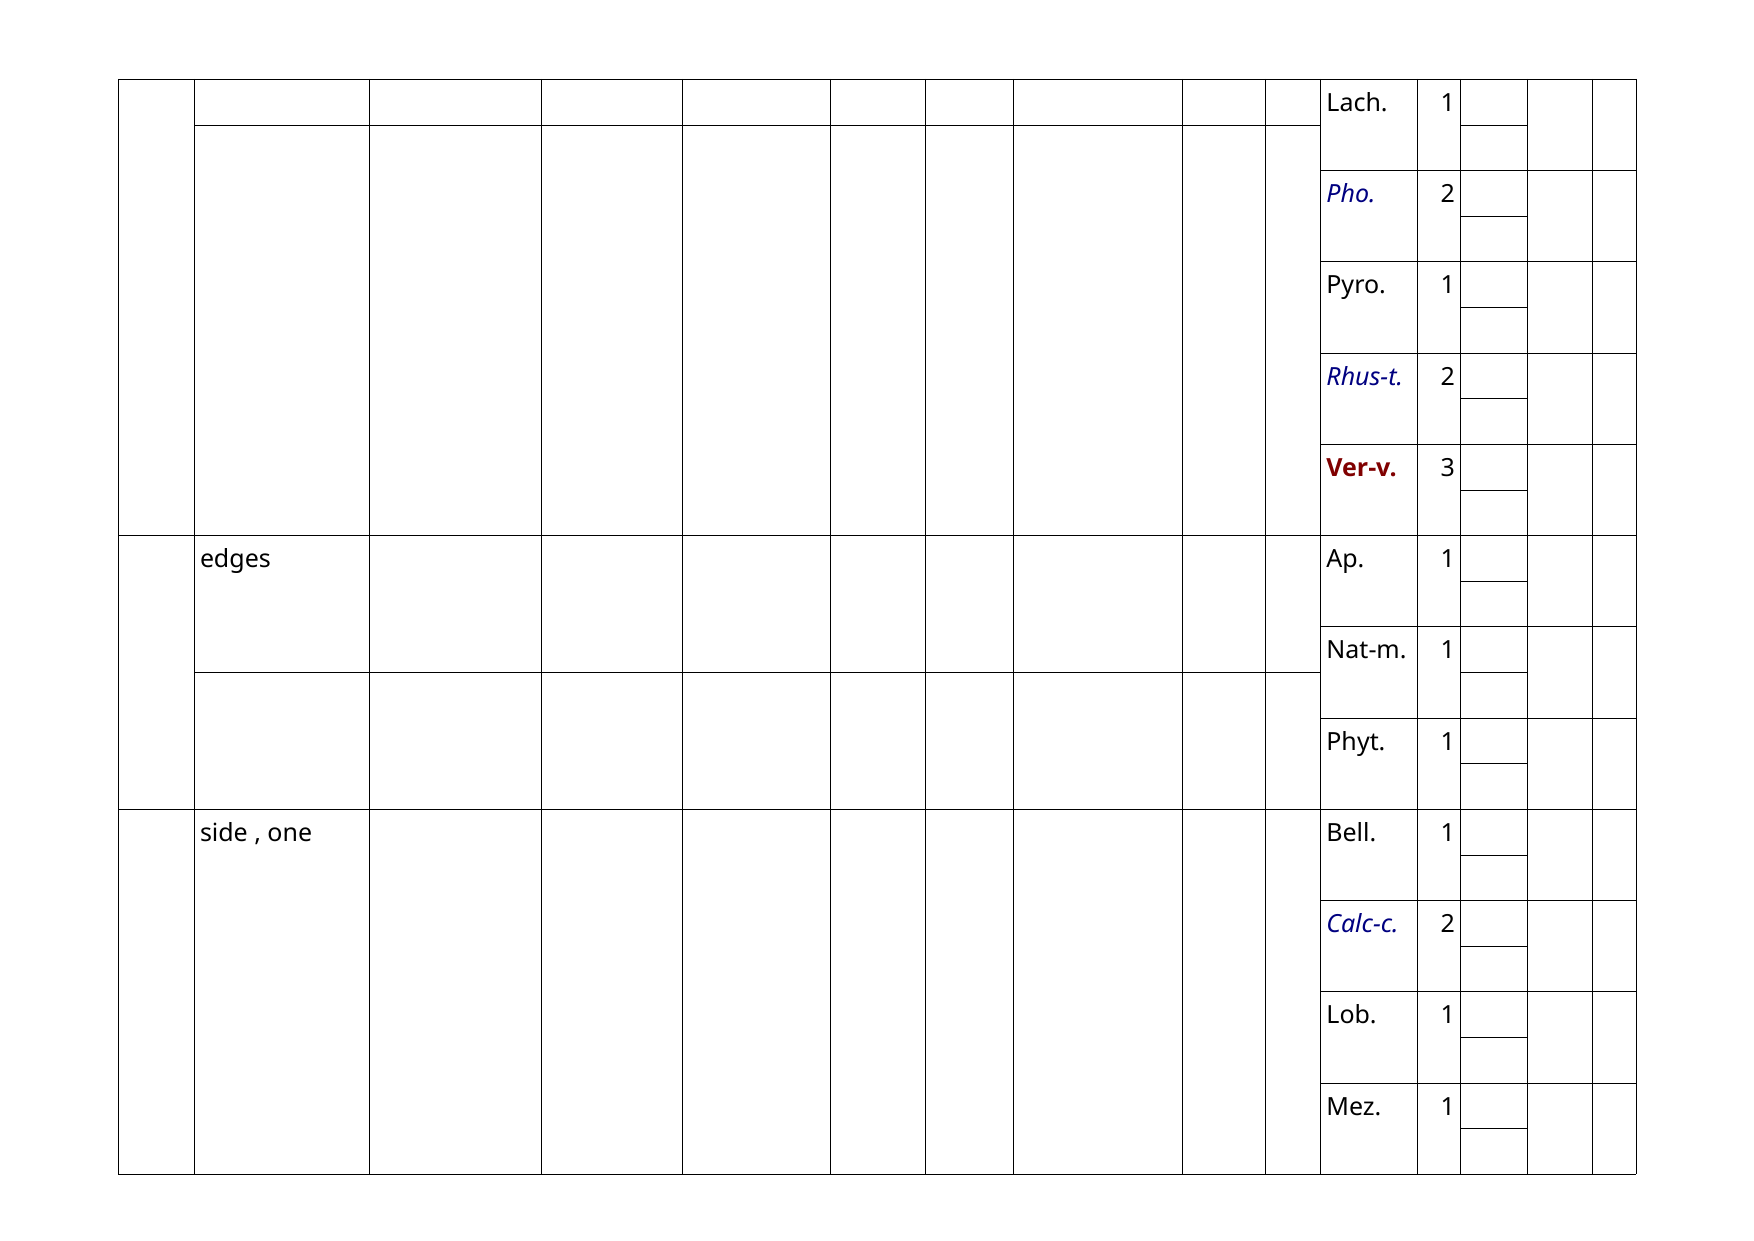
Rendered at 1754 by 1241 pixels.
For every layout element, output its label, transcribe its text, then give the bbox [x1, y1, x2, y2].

table_cell [1461, 856, 1527, 900]
table_cell Lach. [1321, 80, 1417, 170]
table_cell [119, 80, 194, 535]
table_cell [1593, 171, 1636, 261]
table_cell [370, 536, 541, 672]
table_cell [1528, 354, 1592, 444]
table_cell [1528, 719, 1592, 809]
table_cell [1461, 627, 1527, 672]
table_cell 3 [1418, 445, 1460, 535]
table_cell [926, 673, 1013, 809]
table_cell [1528, 445, 1592, 535]
table_cell [1461, 80, 1527, 124]
table_cell [542, 673, 682, 809]
table_cell [119, 810, 194, 1174]
table_cell Rhus-t. [1321, 354, 1417, 444]
table_cell [831, 80, 925, 124]
table_cell [1461, 445, 1527, 489]
table_cell [1461, 719, 1527, 763]
table_cell [1461, 673, 1527, 718]
table_cell [1461, 810, 1527, 854]
table_cell [683, 536, 830, 672]
table_cell [1183, 80, 1265, 124]
table_cell [683, 810, 830, 1174]
table_cell [1461, 399, 1527, 444]
table_cell [1461, 1038, 1527, 1083]
table_cell [1528, 810, 1592, 900]
table_cell [1461, 308, 1527, 353]
table_cell Pho. [1321, 171, 1417, 261]
table_cell [1014, 126, 1182, 535]
table_cell [1266, 536, 1320, 672]
table_cell [542, 536, 682, 672]
table_cell [683, 126, 830, 535]
table_cell [1014, 536, 1182, 672]
table_cell [1593, 262, 1636, 353]
table_cell 1 [1418, 719, 1460, 809]
table_cell 2 [1418, 171, 1460, 261]
table_cell [1593, 992, 1636, 1083]
table_cell [1461, 491, 1527, 535]
table_cell Bell. [1321, 810, 1417, 900]
table_cell [1593, 80, 1636, 170]
table_cell [1461, 582, 1527, 626]
table_cell [1014, 810, 1182, 1174]
table_cell [1461, 217, 1527, 261]
table_cell [1266, 673, 1320, 809]
table_cell [831, 126, 925, 535]
table_cell 2 [1418, 354, 1460, 444]
table_cell Nat-m. [1321, 627, 1417, 718]
table_cell [1461, 1129, 1527, 1174]
table_cell [926, 80, 1013, 124]
table_cell Pyro. [1321, 262, 1417, 353]
table_cell [1528, 262, 1592, 353]
table_cell Phyt. [1321, 719, 1417, 809]
table_cell [1593, 901, 1636, 991]
table_cell [1593, 536, 1636, 626]
table_cell [1014, 80, 1182, 124]
table_cell Mez. [1321, 1084, 1417, 1174]
table_cell [926, 536, 1013, 672]
table_cell [1528, 536, 1592, 626]
table_cell [1528, 171, 1592, 261]
table_cell [683, 673, 830, 809]
table_cell [1461, 262, 1527, 307]
table_cell [831, 536, 925, 672]
table_cell [926, 126, 1013, 535]
table_cell [1014, 673, 1182, 809]
table_cell [1183, 810, 1265, 1174]
table_cell [1528, 627, 1592, 718]
table_cell [1593, 445, 1636, 535]
table_cell [1528, 80, 1592, 170]
table_cell [1461, 126, 1527, 170]
table_cell [1183, 126, 1265, 535]
table_cell [1461, 354, 1527, 398]
table_cell [542, 80, 682, 124]
table_cell 2 [1418, 901, 1460, 991]
table_cell [195, 673, 369, 809]
table_cell [195, 126, 369, 535]
table_cell [370, 126, 541, 535]
table_cell [831, 810, 925, 1174]
table_cell [1461, 992, 1527, 1037]
table_cell [683, 80, 830, 124]
table_cell Ap. [1321, 536, 1417, 626]
table_cell [1183, 673, 1265, 809]
table_cell [1461, 764, 1527, 809]
table_cell [1528, 992, 1592, 1083]
table_cell edges [195, 536, 369, 672]
table_cell [370, 673, 541, 809]
table_cell [1528, 1084, 1592, 1174]
table_cell [370, 810, 541, 1174]
table_cell [542, 810, 682, 1174]
table_cell [926, 810, 1013, 1174]
table_cell 1 [1418, 262, 1460, 353]
table_cell [1593, 719, 1636, 809]
table_cell [1461, 171, 1527, 216]
table_cell [1461, 1084, 1527, 1128]
table_cell [1593, 354, 1636, 444]
table_cell [1266, 810, 1320, 1174]
table_cell 1 [1418, 1084, 1460, 1174]
table_cell [1593, 627, 1636, 718]
table_cell Lob. [1321, 992, 1417, 1083]
table_cell 1 [1418, 536, 1460, 626]
table_cell 1 [1418, 810, 1460, 900]
table_cell [195, 80, 369, 124]
table_cell 1 [1418, 627, 1460, 718]
table_cell [1528, 901, 1592, 991]
table_cell [1461, 536, 1527, 581]
table_cell [1266, 126, 1320, 535]
table_cell [119, 536, 194, 809]
table_cell 1 [1418, 992, 1460, 1083]
table_cell [1461, 947, 1527, 991]
table_cell [542, 126, 682, 535]
table_cell [831, 673, 925, 809]
table_cell [1183, 536, 1265, 672]
table_cell [1266, 80, 1320, 124]
table_cell [1461, 901, 1527, 946]
table_cell Ver-v. [1321, 445, 1417, 535]
table_cell [370, 80, 541, 124]
table_cell [1593, 1084, 1636, 1174]
table_cell Calc-c. [1321, 901, 1417, 991]
table_cell 1 [1418, 80, 1460, 170]
table_cell side , one [195, 810, 369, 1174]
table_cell [1593, 810, 1636, 900]
